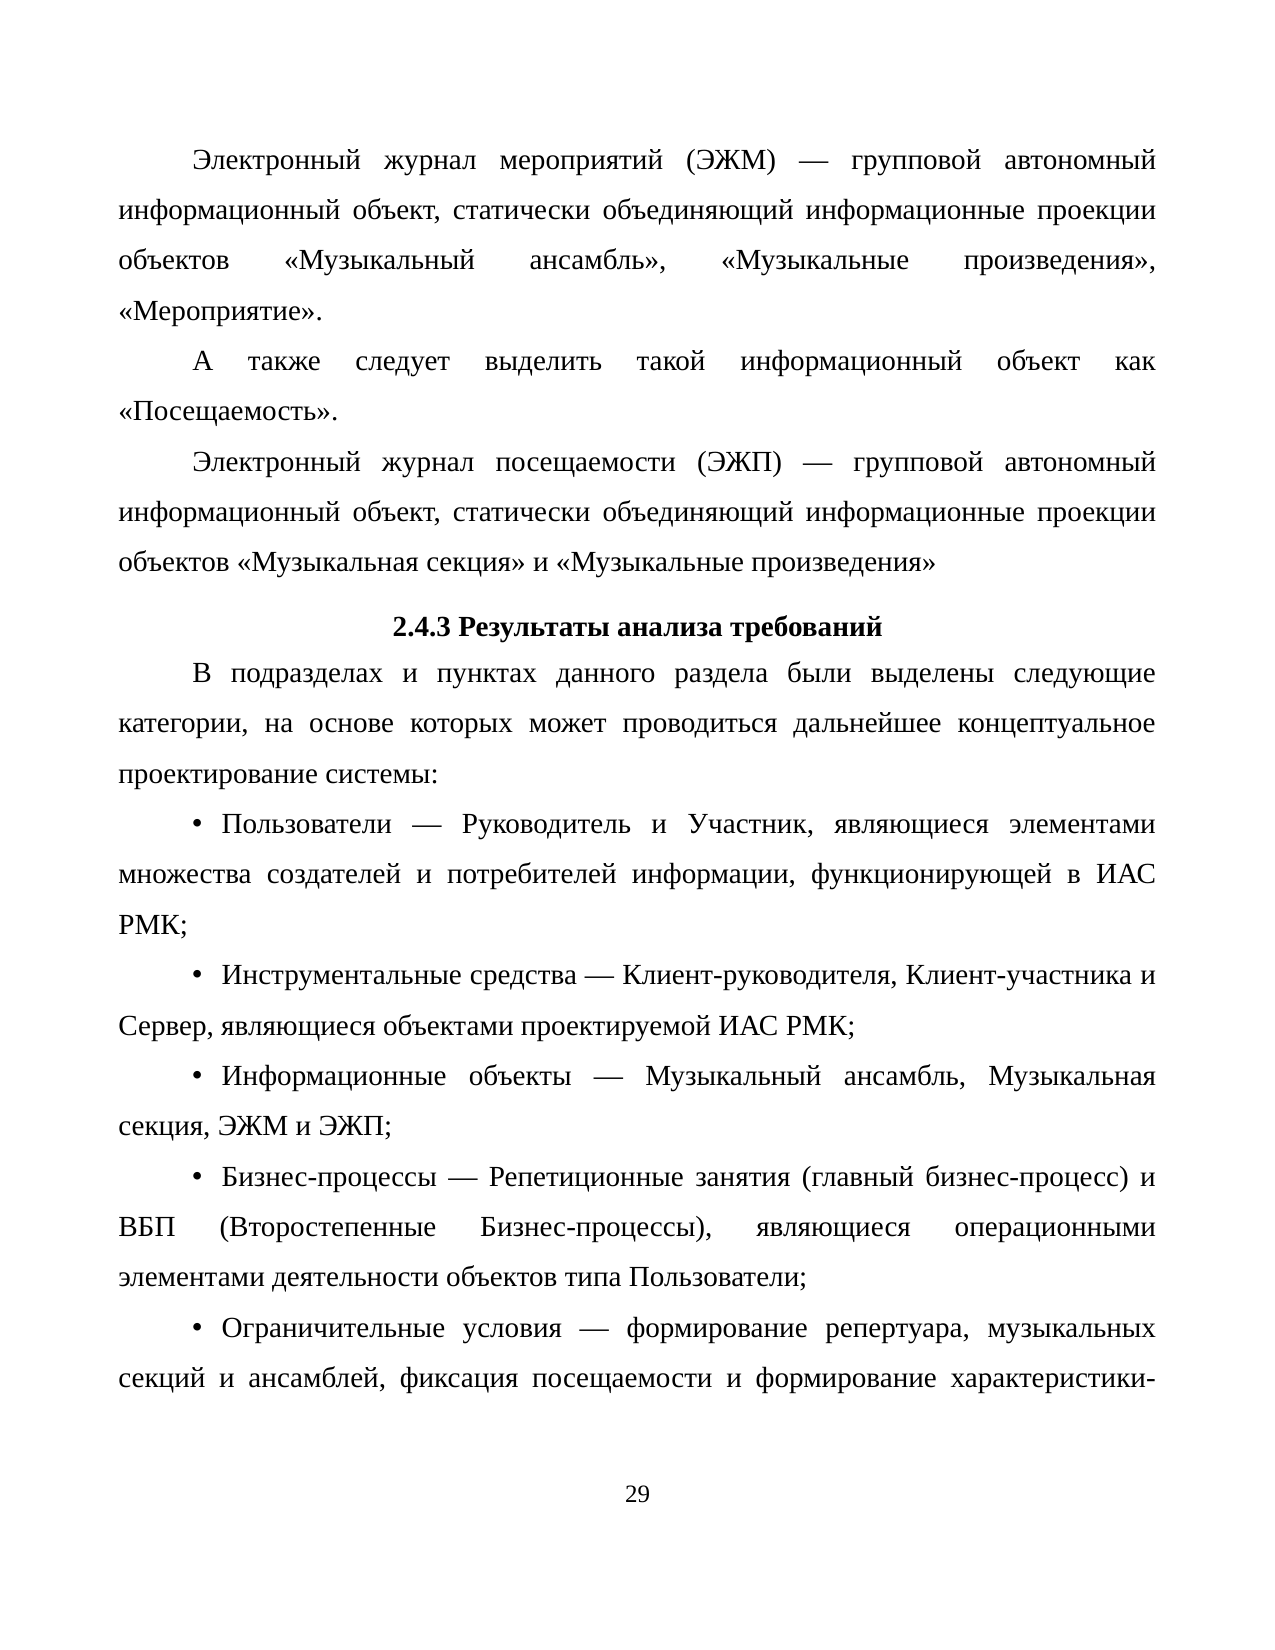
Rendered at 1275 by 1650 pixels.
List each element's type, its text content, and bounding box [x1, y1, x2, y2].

list Пользователи — Руководитель и Участник, являющиеся элементами множества создателей и потребителей информации, функционирующей в ИАС РМК; [118, 806, 1157, 940]
list Информационные объекты — Музыкальный ансамбль, Музыкальная секция, ЭЖМ и ЭЖП; [118, 1058, 1157, 1142]
subtitle 2.4.3 Результаты анализа требований [118, 609, 1157, 643]
text В подразделах и пунктах данного раздела были выделены следующие категории, на основе которых может проводиться дальнейшее концептуальное проектирование системы: [118, 655, 1157, 789]
list Бизнес-процессы — Репетиционные занятия (главный бизнес-процесс) и ВБП (Второстепенные Бизнес-процессы), являющиеся операционными элементами деятельности объектов типа Пользователи; [118, 1159, 1157, 1293]
text А также следует выделить такой информационный объект как «Посещаемость». [118, 343, 1157, 427]
text Электронный журнал посещаемости (ЭЖП) — групповой автономный информационный объект, статически объединяющий информационные проекции объектов «Музыкальная секция» и «Музыкальные произведения» [118, 444, 1157, 578]
list Ограничительные условия — формирование репертуара, музыкальных секций и ансамблей, фиксация посещаемости и формирование характеристики- [118, 1310, 1157, 1394]
text Электронный журнал мероприятий (ЭЖМ) — групповой автономный информационный объект, статически объединяющий информационные проекции объектов «Музыкальный ансамбль», «Музыкальные произведения», «Мероприятие». [118, 142, 1157, 326]
list Инструментальные средства — Клиент-руководителя, Клиент-участника и Сервер, являющиеся объектами проектируемой ИАС РМК; [118, 957, 1157, 1041]
